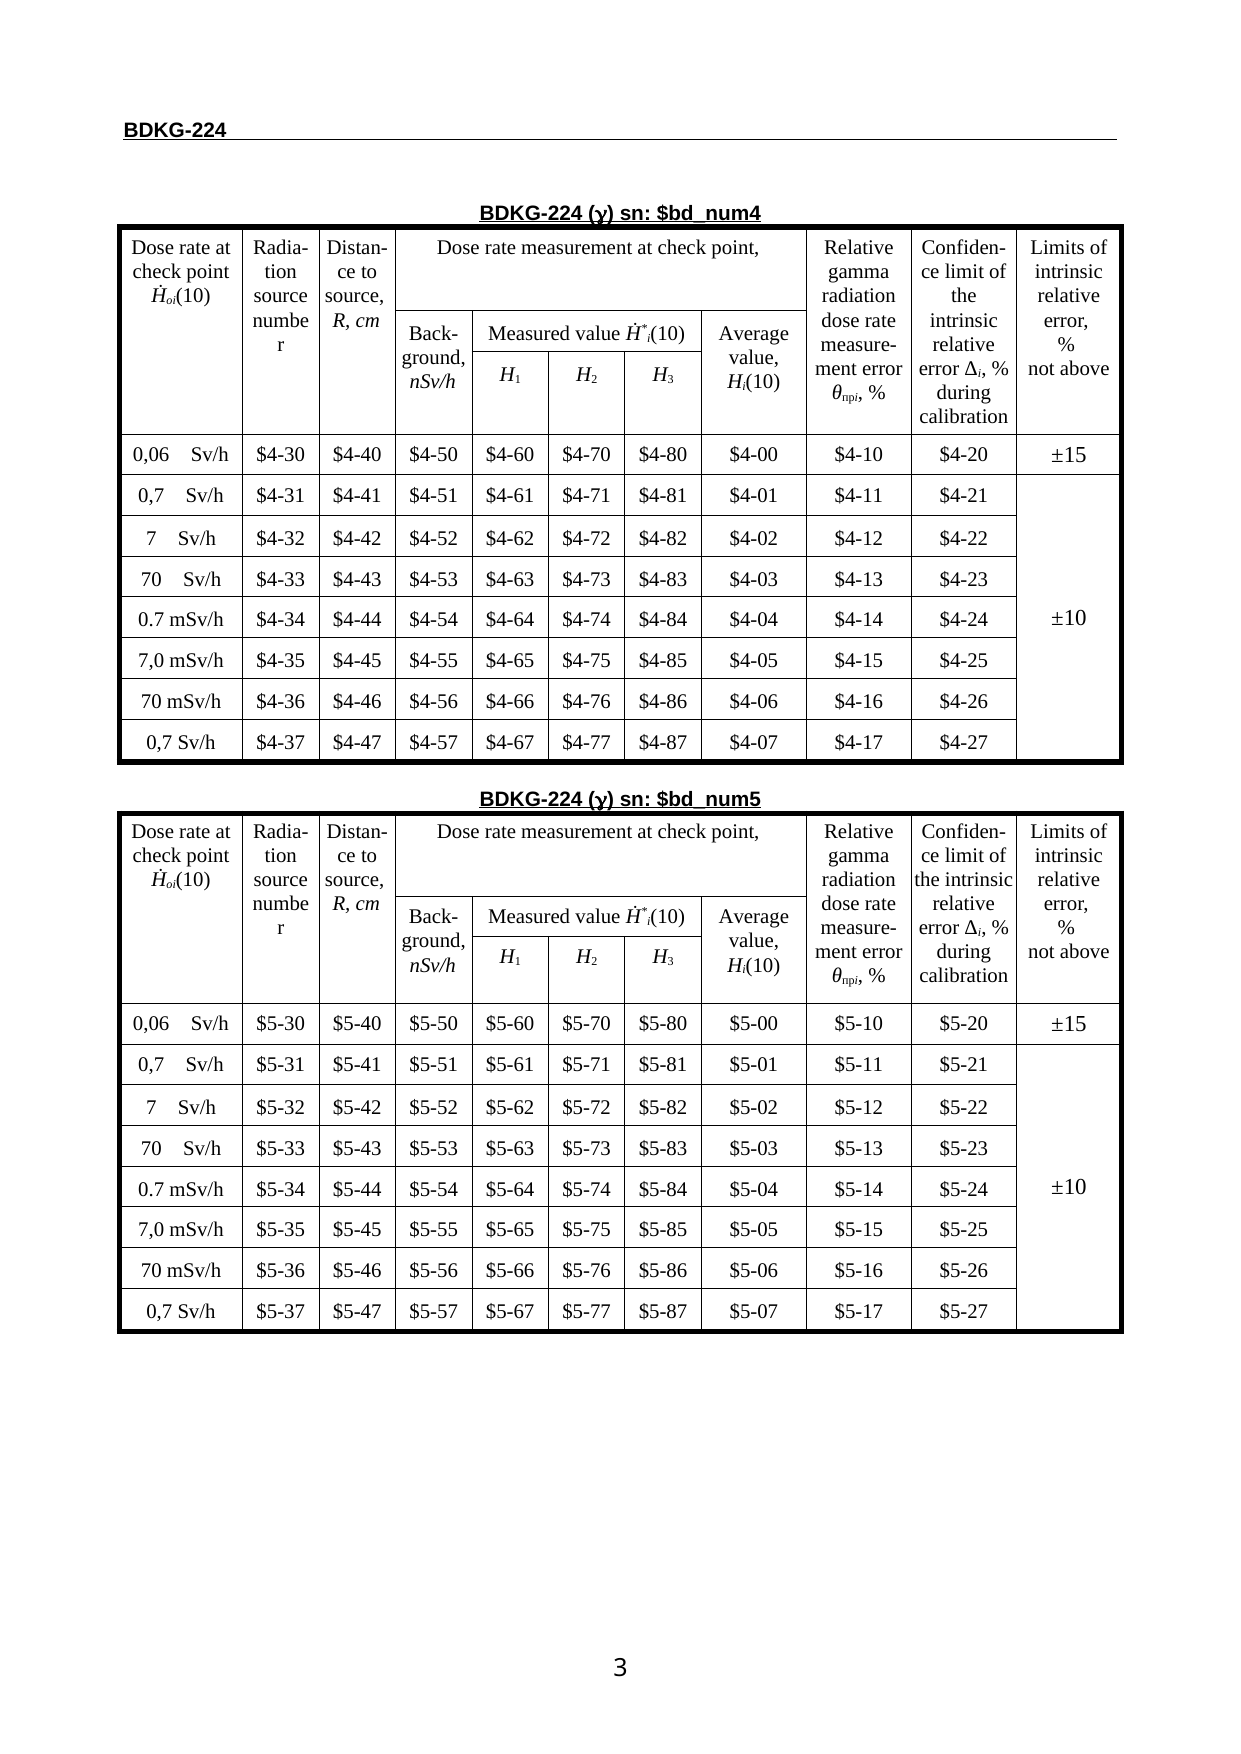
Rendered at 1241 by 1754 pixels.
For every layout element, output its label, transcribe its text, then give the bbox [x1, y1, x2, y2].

table_cell $4-81 [625, 475, 701, 515]
table_cell $5-13 [807, 1126, 911, 1166]
table_cell 7,0 mSv/h [122, 1207, 242, 1247]
table_cell Relative gamma radiation dose rate measure-ment error θпрi, % [807, 816, 911, 1003]
table_cell $5-23 [912, 1126, 1016, 1166]
table_cell $4-66 [473, 679, 548, 719]
table_cell $4-23 [912, 557, 1016, 596]
table_cell $4-47 [320, 720, 395, 759]
table_cell $5-41 [320, 1045, 395, 1084]
table_cell $5-55 [396, 1207, 472, 1247]
table_cell $5-21 [912, 1045, 1016, 1084]
table_cell $5-11 [807, 1045, 911, 1084]
table_cell $4-42 [320, 516, 395, 556]
table_cell $4-70 [549, 435, 624, 474]
table_cell $5-74 [549, 1167, 624, 1206]
table_cell $4-16 [807, 679, 911, 719]
table_cell $5-07 [702, 1289, 806, 1328]
table_cell ±10 [1017, 475, 1119, 759]
table_cell $4-20 [912, 435, 1016, 474]
table_cell $5-84 [625, 1167, 701, 1206]
table_cell $5-77 [549, 1289, 624, 1328]
table_cell $5-73 [549, 1126, 624, 1166]
table_cell $4-55 [396, 638, 472, 678]
table_cell Radia-tion source number [243, 230, 319, 433]
table_cell Average value, Hi(10) [702, 897, 806, 1003]
table_cell Dose rate at check point Ḣoi(10) [122, 230, 242, 433]
table_cell 7,0 mSv/h [122, 638, 242, 678]
table_cell $5-37 [243, 1289, 319, 1328]
table_cell Distan-ce to source, R, сm [320, 230, 395, 433]
table_cell Dose rate at check point Ḣoi(10) [122, 816, 242, 1003]
table_cell ±15 [1017, 435, 1119, 474]
table_cell $4-52 [396, 516, 472, 556]
table_cell $5-52 [396, 1085, 472, 1125]
table_cell 0,06 Sv/h [122, 435, 242, 474]
table_cell 0,7 Sv/h [122, 1045, 242, 1084]
table_cell $4-87 [625, 720, 701, 759]
table_cell $4-36 [243, 679, 319, 719]
table_cell $4-34 [243, 597, 319, 637]
table_cell $5-83 [625, 1126, 701, 1166]
table_cell $5-53 [396, 1126, 472, 1166]
table_cell $4-72 [549, 516, 624, 556]
table_cell $4-53 [396, 557, 472, 596]
table_cell $5-35 [243, 1207, 319, 1247]
table_cell $5-54 [396, 1167, 472, 1206]
table_cell $5-62 [473, 1085, 548, 1125]
table_cell $4-54 [396, 597, 472, 637]
table_cell $4-85 [625, 638, 701, 678]
table_cell $5-10 [807, 1004, 911, 1043]
table_cell Back-ground, nSv/h [396, 311, 472, 433]
table_cell $5-34 [243, 1167, 319, 1206]
table_cell $5-46 [320, 1248, 395, 1288]
table_cell $4-07 [702, 720, 806, 759]
table_cell $5-00 [702, 1004, 806, 1043]
table_cell H1 [473, 937, 548, 1003]
table_cell $4-77 [549, 720, 624, 759]
table_cell Limits of intrinsic relative error, % not above [1017, 816, 1119, 1003]
table_cell 70 Sv/h [122, 557, 242, 596]
table_cell $4-11 [807, 475, 911, 515]
table_cell $5-63 [473, 1126, 548, 1166]
table_cell $5-12 [807, 1085, 911, 1125]
table_cell 0,06 Sv/h [122, 1004, 242, 1043]
table_cell $5-20 [912, 1004, 1016, 1043]
table_cell 0,7 Sv/h [122, 1289, 242, 1328]
table_cell $4-44 [320, 597, 395, 637]
table_cell 0.7 mSv/h [122, 1167, 242, 1206]
table_cell $5-43 [320, 1126, 395, 1166]
table_cell $4-24 [912, 597, 1016, 637]
table_cell $5-31 [243, 1045, 319, 1084]
table_cell $5-33 [243, 1126, 319, 1166]
table_cell $5-66 [473, 1248, 548, 1288]
table_cell H3 [625, 352, 701, 433]
table_cell $4-03 [702, 557, 806, 596]
table_cell Radia-tion source number [243, 816, 319, 1003]
table_cell $4-13 [807, 557, 911, 596]
table_cell Measured value Ḣ*i(10) [473, 897, 701, 936]
table_cell 70 mSv/h [122, 679, 242, 719]
table_cell $4-21 [912, 475, 1016, 515]
table_cell $4-45 [320, 638, 395, 678]
table_cell $4-82 [625, 516, 701, 556]
table_cell $4-50 [396, 435, 472, 474]
table_cell $5-42 [320, 1085, 395, 1125]
table_cell $5-80 [625, 1004, 701, 1043]
table_cell $4-60 [473, 435, 548, 474]
table_cell $4-27 [912, 720, 1016, 759]
table_cell 70 mSv/h [122, 1248, 242, 1288]
table_cell $5-51 [396, 1045, 472, 1084]
table_cell $4-40 [320, 435, 395, 474]
table_cell $4-46 [320, 679, 395, 719]
table_cell Average value, Hi(10) [702, 311, 806, 433]
table_cell $4-33 [243, 557, 319, 596]
table_cell Dose rate measurement at check point, [396, 816, 806, 896]
table_cell $5-26 [912, 1248, 1016, 1288]
table_cell $5-50 [396, 1004, 472, 1043]
table_cell $4-32 [243, 516, 319, 556]
table_cell $4-01 [702, 475, 806, 515]
table_cell $5-27 [912, 1289, 1016, 1328]
table_cell Confiden-ce limit of the intrinsic relative error Δi, % during calibration [912, 230, 1016, 433]
table_cell Measured value Ḣ*i(10) [473, 311, 701, 351]
table_cell $5-56 [396, 1248, 472, 1288]
table_cell $5-05 [702, 1207, 806, 1247]
table_cell $5-71 [549, 1045, 624, 1084]
table_cell $4-25 [912, 638, 1016, 678]
table_cell 7 Sv/h [122, 516, 242, 556]
table_cell $4-76 [549, 679, 624, 719]
table_cell $5-72 [549, 1085, 624, 1125]
table_cell $5-01 [702, 1045, 806, 1084]
table_cell $5-16 [807, 1248, 911, 1288]
table_cell Relative gamma radiation dose rate measure-ment error θпрi, % [807, 230, 911, 433]
table_cell $5-14 [807, 1167, 911, 1206]
table_cell $4-04 [702, 597, 806, 637]
table_cell $5-24 [912, 1167, 1016, 1206]
table_cell $4-65 [473, 638, 548, 678]
table_cell $5-44 [320, 1167, 395, 1206]
table_cell $4-22 [912, 516, 1016, 556]
table_cell $4-67 [473, 720, 548, 759]
table_cell $5-04 [702, 1167, 806, 1206]
table_cell $4-10 [807, 435, 911, 474]
table_cell $4-62 [473, 516, 548, 556]
table_cell $4-71 [549, 475, 624, 515]
table_cell 0,7 Sv/h [122, 475, 242, 515]
table_cell $5-47 [320, 1289, 395, 1328]
table_cell $4-41 [320, 475, 395, 515]
table_cell $4-02 [702, 516, 806, 556]
table_cell $4-80 [625, 435, 701, 474]
table_cell $5-76 [549, 1248, 624, 1288]
table_cell $5-02 [702, 1085, 806, 1125]
table_cell $4-31 [243, 475, 319, 515]
table_cell $5-60 [473, 1004, 548, 1043]
table_cell $4-26 [912, 679, 1016, 719]
table_cell $5-64 [473, 1167, 548, 1206]
table_cell $4-30 [243, 435, 319, 474]
table_cell Distan-ce to source, R, сm [320, 816, 395, 1003]
table_cell $4-56 [396, 679, 472, 719]
table_cell $5-65 [473, 1207, 548, 1247]
table_cell H2 [549, 352, 624, 433]
table_cell $5-75 [549, 1207, 624, 1247]
table_cell $4-15 [807, 638, 911, 678]
table_cell Back-ground, nSv/h [396, 897, 472, 1003]
table_cell $4-35 [243, 638, 319, 678]
table_cell $4-84 [625, 597, 701, 637]
table_cell $4-73 [549, 557, 624, 596]
table_cell H3 [625, 937, 701, 1003]
table_cell $5-40 [320, 1004, 395, 1043]
table_cell $5-61 [473, 1045, 548, 1084]
table_cell Dose rate measurement at check point, [396, 230, 806, 310]
table_cell $5-85 [625, 1207, 701, 1247]
table_cell $5-25 [912, 1207, 1016, 1247]
table_cell $5-81 [625, 1045, 701, 1084]
table_cell 0,7 Sv/h [122, 720, 242, 759]
table_cell $4-06 [702, 679, 806, 719]
table_cell $5-03 [702, 1126, 806, 1166]
table_cell $5-15 [807, 1207, 911, 1247]
table_cell $5-22 [912, 1085, 1016, 1125]
table_cell $5-06 [702, 1248, 806, 1288]
table_cell Confiden-ce limit of the intrinsic relative error Δi, % during calibration [912, 816, 1016, 1003]
table_cell $4-61 [473, 475, 548, 515]
table_cell $5-45 [320, 1207, 395, 1247]
table_cell $5-82 [625, 1085, 701, 1125]
table_cell 70 Sv/h [122, 1126, 242, 1166]
table_cell $4-75 [549, 638, 624, 678]
table_cell ±15 [1017, 1004, 1119, 1043]
table_cell $4-63 [473, 557, 548, 596]
table_cell H2 [549, 937, 624, 1003]
table_cell $4-12 [807, 516, 911, 556]
table_cell $4-86 [625, 679, 701, 719]
table_cell $4-17 [807, 720, 911, 759]
table_cell $4-43 [320, 557, 395, 596]
table_cell $4-83 [625, 557, 701, 596]
table_cell $5-70 [549, 1004, 624, 1043]
table_cell $4-51 [396, 475, 472, 515]
table_cell $4-64 [473, 597, 548, 637]
table_header BDKG-224 () sn: $bd_num5 [119, 765, 1121, 811]
table_cell $4-57 [396, 720, 472, 759]
table_cell H1 [473, 352, 548, 433]
table_cell $5-86 [625, 1248, 701, 1288]
table_header BDKG-224 () sn: $bd_num4 [119, 179, 1121, 224]
table_cell $5-57 [396, 1289, 472, 1328]
table_cell $4-05 [702, 638, 806, 678]
table_cell $4-14 [807, 597, 911, 637]
table_cell ±10 [1017, 1045, 1119, 1328]
table_cell $5-30 [243, 1004, 319, 1043]
table_cell $5-67 [473, 1289, 548, 1328]
table_cell $5-32 [243, 1085, 319, 1125]
table_cell $4-37 [243, 720, 319, 759]
table_cell $5-36 [243, 1248, 319, 1288]
table_cell $5-87 [625, 1289, 701, 1328]
table_cell $4-00 [702, 435, 806, 474]
table_cell Limits of intrinsic relative error, % not above [1017, 230, 1119, 433]
table_cell $5-17 [807, 1289, 911, 1328]
table_cell $4-74 [549, 597, 624, 637]
table_cell 0.7 mSv/h [122, 597, 242, 637]
table_cell 7 Sv/h [122, 1085, 242, 1125]
